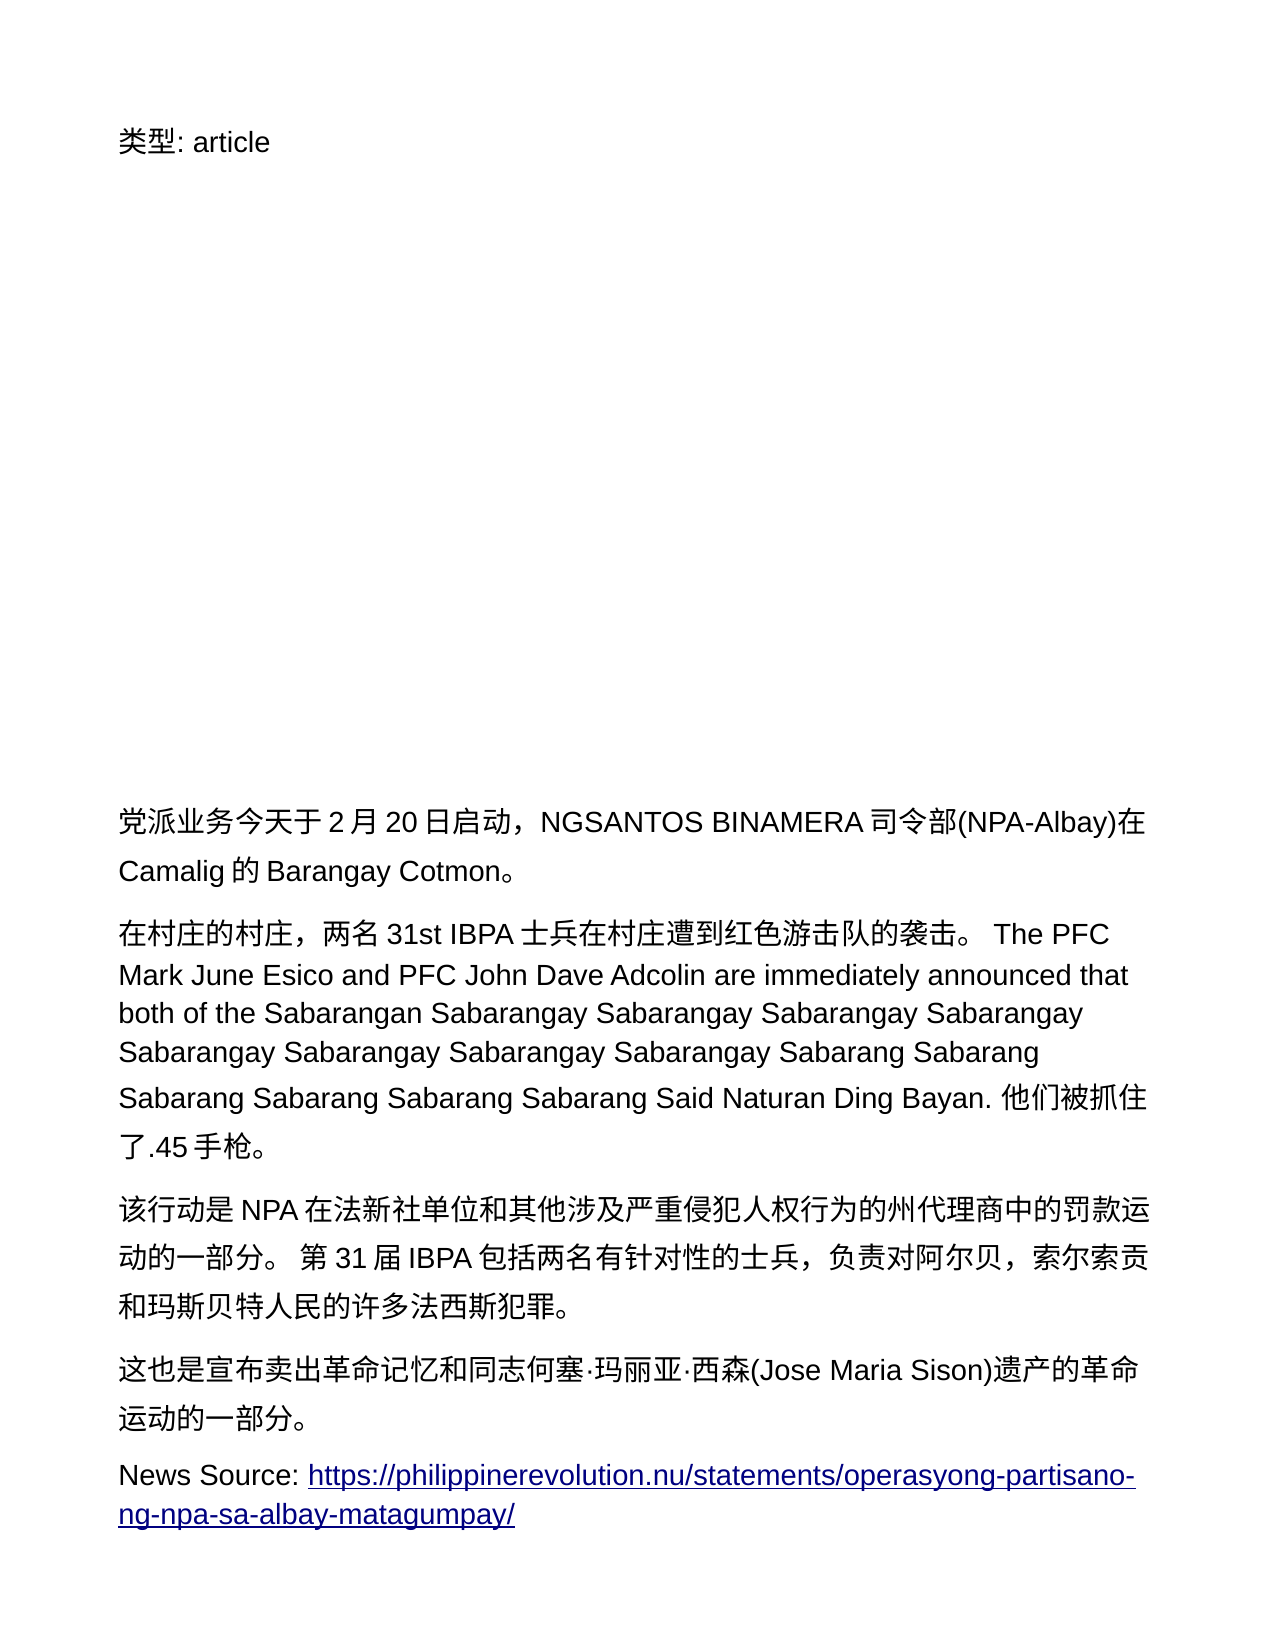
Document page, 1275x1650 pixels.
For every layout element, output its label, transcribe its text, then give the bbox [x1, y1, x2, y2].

text 该行动是NPA在法新社单位和其他涉及严重侵犯人权行为的州代理商中的罚款运动的一部分。 第31届IBPA包括两名有针对性的士兵，负责对阿尔贝，索尔索贡和玛斯贝特人民的许多法西斯犯罪。 [118, 1187, 1157, 1326]
text 党派业务今天于2月20日启动，NGSANTOS BINAMERA司令部(NPA-Albay)在Camalig的Barangay Cotmon。 [118, 181, 1157, 890]
text 这也是宣布卖出革命记忆和同志何塞·玛丽亚·西森(Jose Maria Sison)遗产的革命运动的一部分。 [118, 1347, 1157, 1438]
text 类型: article [118, 118, 1157, 160]
text 在村庄的村庄，两名31st IBPA士兵在村庄遭到红色游击队的袭击。 The PFC Mark June Esico and PFC John Dave Adcolin are immediately announced that both of the Sabarangan Sabarangay Sabarangay Sabarangay Sabarangay Sabarangay Sabarangay Sabarangay Sabarangay Sabarang Sabarang Sabarang Sabarang Sabarang Sabarang Said Naturan Ding Bayan. 他们被抓住了.45手枪。 [118, 911, 1157, 1166]
text News Source: https://philippinerevolution.nu/statements/operasyong-partisano-ng-npa-sa-albay-matagumpay/ [118, 1458, 1157, 1531]
